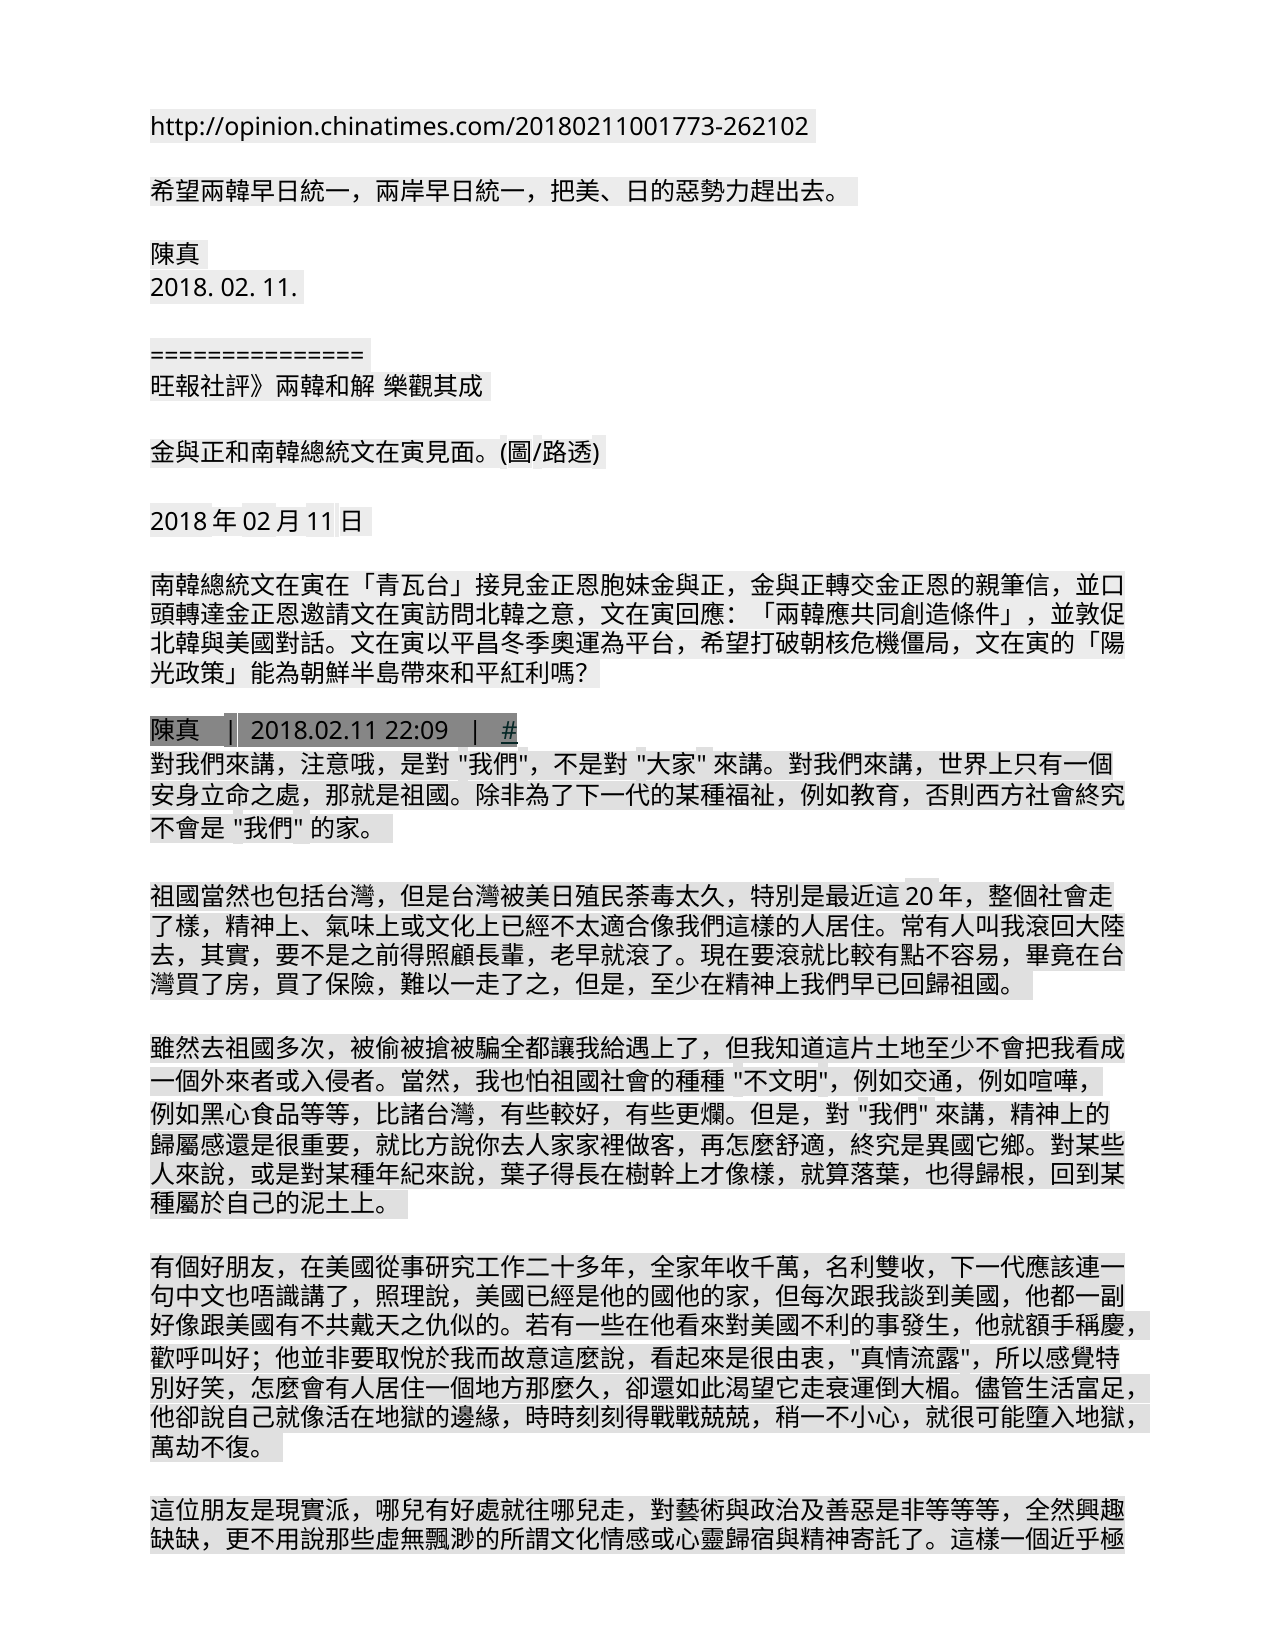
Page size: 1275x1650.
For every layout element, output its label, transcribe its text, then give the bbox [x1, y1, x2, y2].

text http://opinion.chinatimes.com/20180211001773-262102 希望兩韓早日統一，兩岸早日統一，把美、日的惡勢力趕出去。 陳真 2018. 02. 11. =============== 旺報社評》兩韓和解 樂觀其成 金與正和南韓總統文在寅見面。(圖/路透) 2018年02月11日 南韓總統文在寅在「青瓦台」接見金正恩胞妹金與正，金與正轉交金正恩的親筆信，並口頭轉達金正恩邀請文在寅訪問北韓之意，文在寅回應：「兩韓應共同創造條件」，並敦促北韓與美國對話。文在寅以平昌冬季奧運為平台，希望打破朝核危機僵局，文在寅的「陽光政策」能為朝鮮半島帶來和平紅利嗎？ [150, 75, 1125, 688]
text 陳真 | 2018.02.11 22:09 | # [150, 713, 1125, 747]
text 對我們來講，注意哦，是對 "我們"，不是對 "大家" 來講。對我們來講，世界上只有一個安身立命之處，那就是祖國。除非為了下一代的某種福祉，例如教育，否則西方社會終究不會是 "我們" 的家。 祖國當然也包括台灣，但是台灣被美日殖民荼毒太久，特別是最近這20年，整個社會走了樣，精神上、氣味上或文化上已經不太適合像我們這樣的人居住。常有人叫我滾回大陸去，其實，要不是之前得照顧長輩，老早就滾了。現在要滾就比較有點不容易，畢竟在台灣買了房，買了保險，難以一走了之，但是，至少在精神上我們早已回歸祖國。 雖然去祖國多次，被偷被搶被騙全都讓我給遇上了，但我知道這片土地至少不會把我看成一個外來者或入侵者。當然，我也怕祖國社會的種種 "不文明"，例如交通，例如喧嘩，例如黑心食品等等，比諸台灣，有些較好，有些更爛。但是，對 "我們" 來講，精神上的歸屬感還是很重要，就比方說你去人家家裡做客，再怎麼舒適，終究是異國它鄉。對某些人來說，或是對某種年紀來說，葉子得長在樹幹上才像樣，就算落葉，也得歸根，回到某種屬於自己的泥土上。 有個好朋友，在美國從事研究工作二十多年，全家年收千萬，名利雙收，下一代應該連一句中文也唔識講了，照理說，美國已經是他的國他的家，但每次跟我談到美國，他都一副好像跟美國有不共戴天之仇似的。若有一些在他看來對美國不利的事發生，他就額手稱慶，歡呼叫好；他並非要取悅於我而故意這麼說，看起來是很由衷，"真情流露"，所以感覺特別好笑，怎麼會有人居住一個地方那麼久，卻還如此渴望它走衰運倒大楣。儘管生活富足，他卻說自己就像活在地獄的邊緣，時時刻刻得戰戰兢兢，稍一不小心，就很可能墮入地獄，萬劫不復。 這位朋友是現實派，哪兒有好處就往哪兒走，對藝術與政治及善惡是非等等等，全然興趣缺缺，更不用說那些虛無飄渺的所謂文化情感或心靈歸宿與精神寄託了。這樣一個近乎極端形式的現實派或世界主義者，尚且自覺寄人籬下、飄泊異鄉之苦，倒是讓我感到很意外。 我想說的是，也許一個人不是一個人，一個生命也不光是一個生命，而是隸屬於某種 "生命形式" 或 "生活形式" 下的其中一個個體，就像飛鳥屬於某一片天空那樣；在溫暖的籠子裏哪怕舒服慣了，依然還是會想念某個真正屬於自己的天空，可惜來日無多，我們這輩子很可能跟祖國無緣了。至於台灣這個 "家" 呢，人渣橫行，毀宗滅祖，認賊作父，家鄉如異鄉，越來越陌生。 [150, 747, 1125, 1554]
